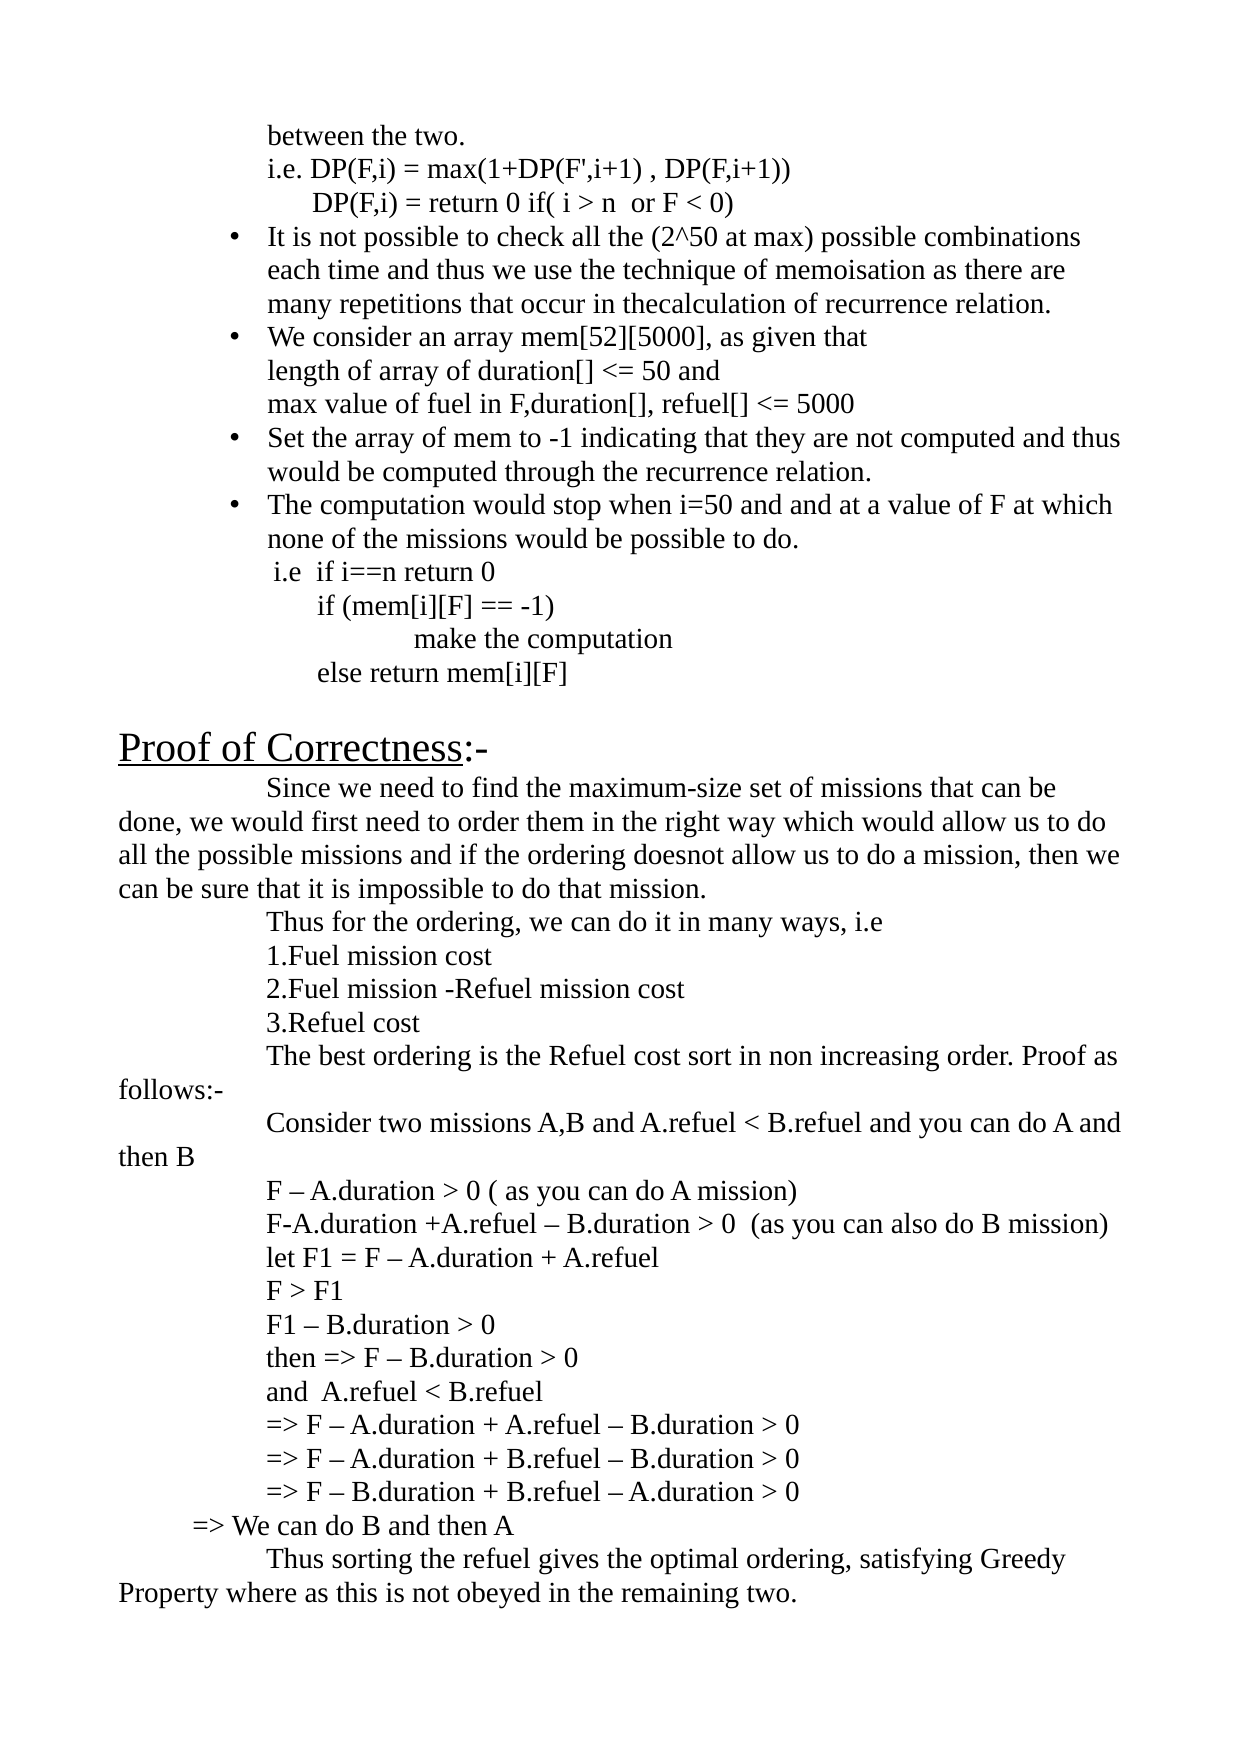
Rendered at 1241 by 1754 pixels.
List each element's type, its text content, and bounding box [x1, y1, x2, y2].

text F – A.duration > 0 ( as you can do A mission) [118, 1173, 1122, 1206]
text => F – A.duration + B.refuel – B.duration > 0 [118, 1441, 1122, 1474]
text i.e if i==n return 0 [118, 554, 1122, 588]
text Thus for the ordering, we can do it in many ways, i.e [118, 904, 1122, 938]
text => F – A.duration + A.refuel – B.duration > 0 [118, 1407, 1122, 1441]
list i.e. DP(F,i) = max(1+DP(F',i+1) , DP(F,i+1)) [229, 152, 1122, 185]
text The best ordering is the Refuel cost sort in non increasing order. Proof as follows:- [118, 1038, 1122, 1106]
text and A.refuel < B.refuel [118, 1374, 1122, 1407]
text 1.Fuel mission cost [118, 938, 1122, 971]
list length of array of duration[] <= 50 and [229, 353, 1122, 387]
text if (mem[i][F] == -1) [118, 588, 1122, 622]
text let F1 = F – A.duration + A.refuel [118, 1240, 1122, 1273]
text 3.Refuel cost [118, 1005, 1122, 1038]
list The computation would stop when i=50 and and at a value of F at which none of the missions would be possible to do. [229, 487, 1122, 554]
list DP(F,i) = return 0 if( i > n or F < 0) [267, 185, 1122, 219]
list It is not possible to check all the (2^50 at max) possible combinations each time and thus we use the technique of memoisation as there are many repetitions that occur in thecalculation of recurrence relation. [229, 219, 1122, 319]
list Set the array of mem to -1 indicating that they are not computed and thus would be computed through the recurrence relation. [229, 420, 1122, 487]
text Consider two missions A,B and A.refuel < B.refuel and you can do A and then B [118, 1106, 1122, 1173]
text => We can do B and then A [118, 1508, 1122, 1542]
text Proof of Correctness:- [118, 722, 1122, 770]
text else return mem[i][F] [118, 655, 1122, 689]
text make the computation [118, 622, 1122, 655]
list We consider an array mem[52][5000], as given that [229, 319, 1122, 353]
list between the two. [229, 118, 1122, 152]
text F1 – B.duration > 0 [118, 1307, 1122, 1340]
list max value of fuel in F,duration[], refuel[] <= 5000 [229, 387, 1122, 420]
text F > F1 [118, 1273, 1122, 1307]
text Thus sorting the refuel gives the optimal ordering, satisfying Greedy Property where as this is not obeyed in the remaining two. [118, 1542, 1122, 1609]
text then => F – B.duration > 0 [118, 1340, 1122, 1374]
text F-A.duration +A.refuel – B.duration > 0 (as you can also do B mission) [118, 1206, 1122, 1240]
text 2.Fuel mission -Refuel mission cost [118, 971, 1122, 1005]
text Since we need to find the maximum-size set of missions that can be done, we would first need to order them in the right way which would allow us to do all the possible missions and if the ordering doesnot allow us to do a mission, then we can be sure that it is impossible to do that mission. [118, 770, 1122, 904]
text => F – B.duration + B.refuel – A.duration > 0 [118, 1474, 1122, 1508]
